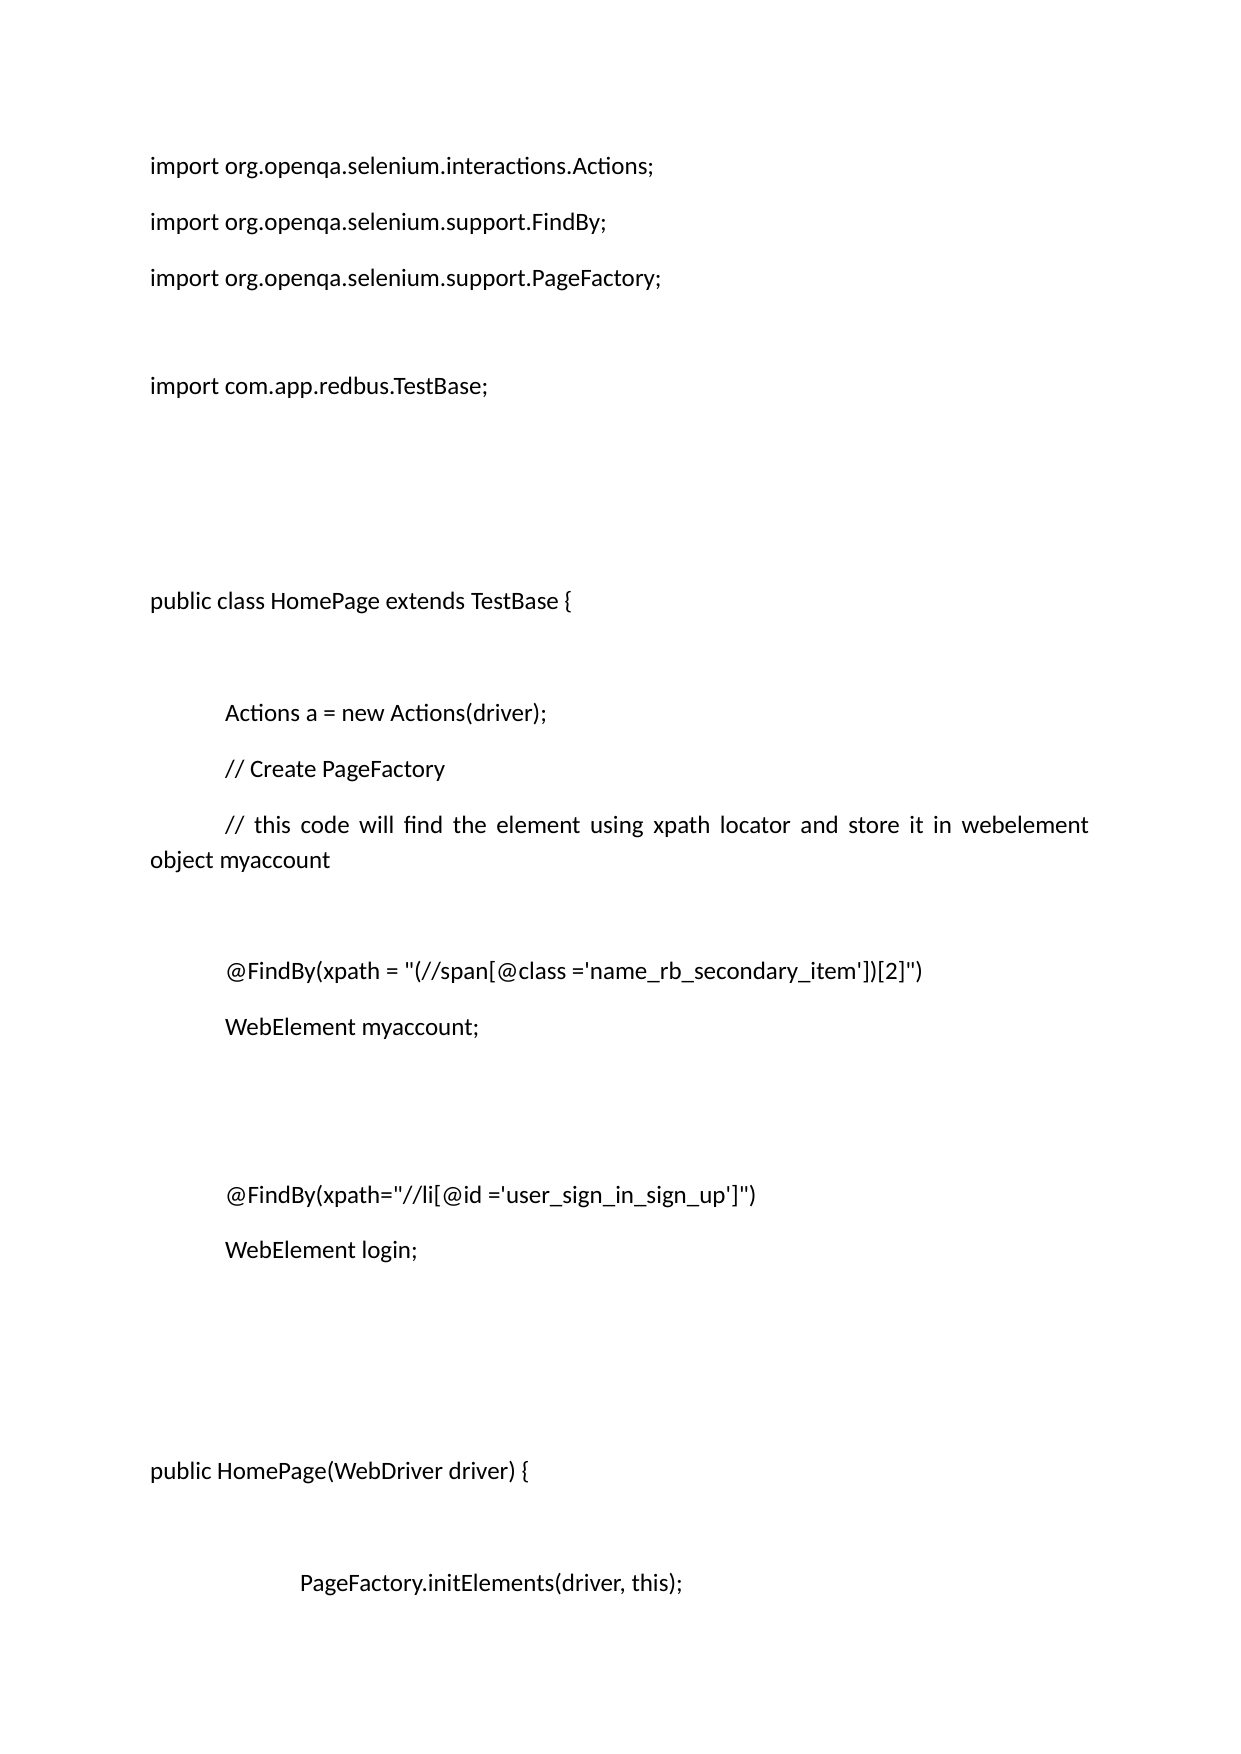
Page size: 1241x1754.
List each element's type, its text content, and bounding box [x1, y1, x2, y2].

text import org.openqa.selenium.support.FindBy; [150, 206, 1090, 236]
text Actions a = new Actions(driver); [150, 697, 1090, 728]
text @FindBy(xpath="//li[@id ='user_sign_in_sign_up']") [150, 1179, 1090, 1209]
text // this code will find the element using xpath locator and store it in webelement object myaccount [150, 809, 1090, 874]
text // Create PageFactory [150, 753, 1090, 783]
text PageFactory.initElements(driver, this); [150, 1567, 1090, 1597]
text public HomePage(WebDriver driver) { [150, 1455, 1090, 1486]
text @FindBy(xpath = "(//span[@class ='name_rb_secondary_item'])[2]") [150, 955, 1090, 986]
text WebElement login; [150, 1234, 1090, 1265]
text import org.openqa.selenium.interactions.Actions; [150, 150, 1090, 181]
text public class HomePage extends TestBase { [150, 585, 1090, 616]
text import com.app.redbus.TestBase; [150, 371, 1090, 401]
text WebElement myaccount; [150, 1011, 1090, 1042]
text import org.openqa.selenium.support.PageFactory; [150, 262, 1090, 292]
